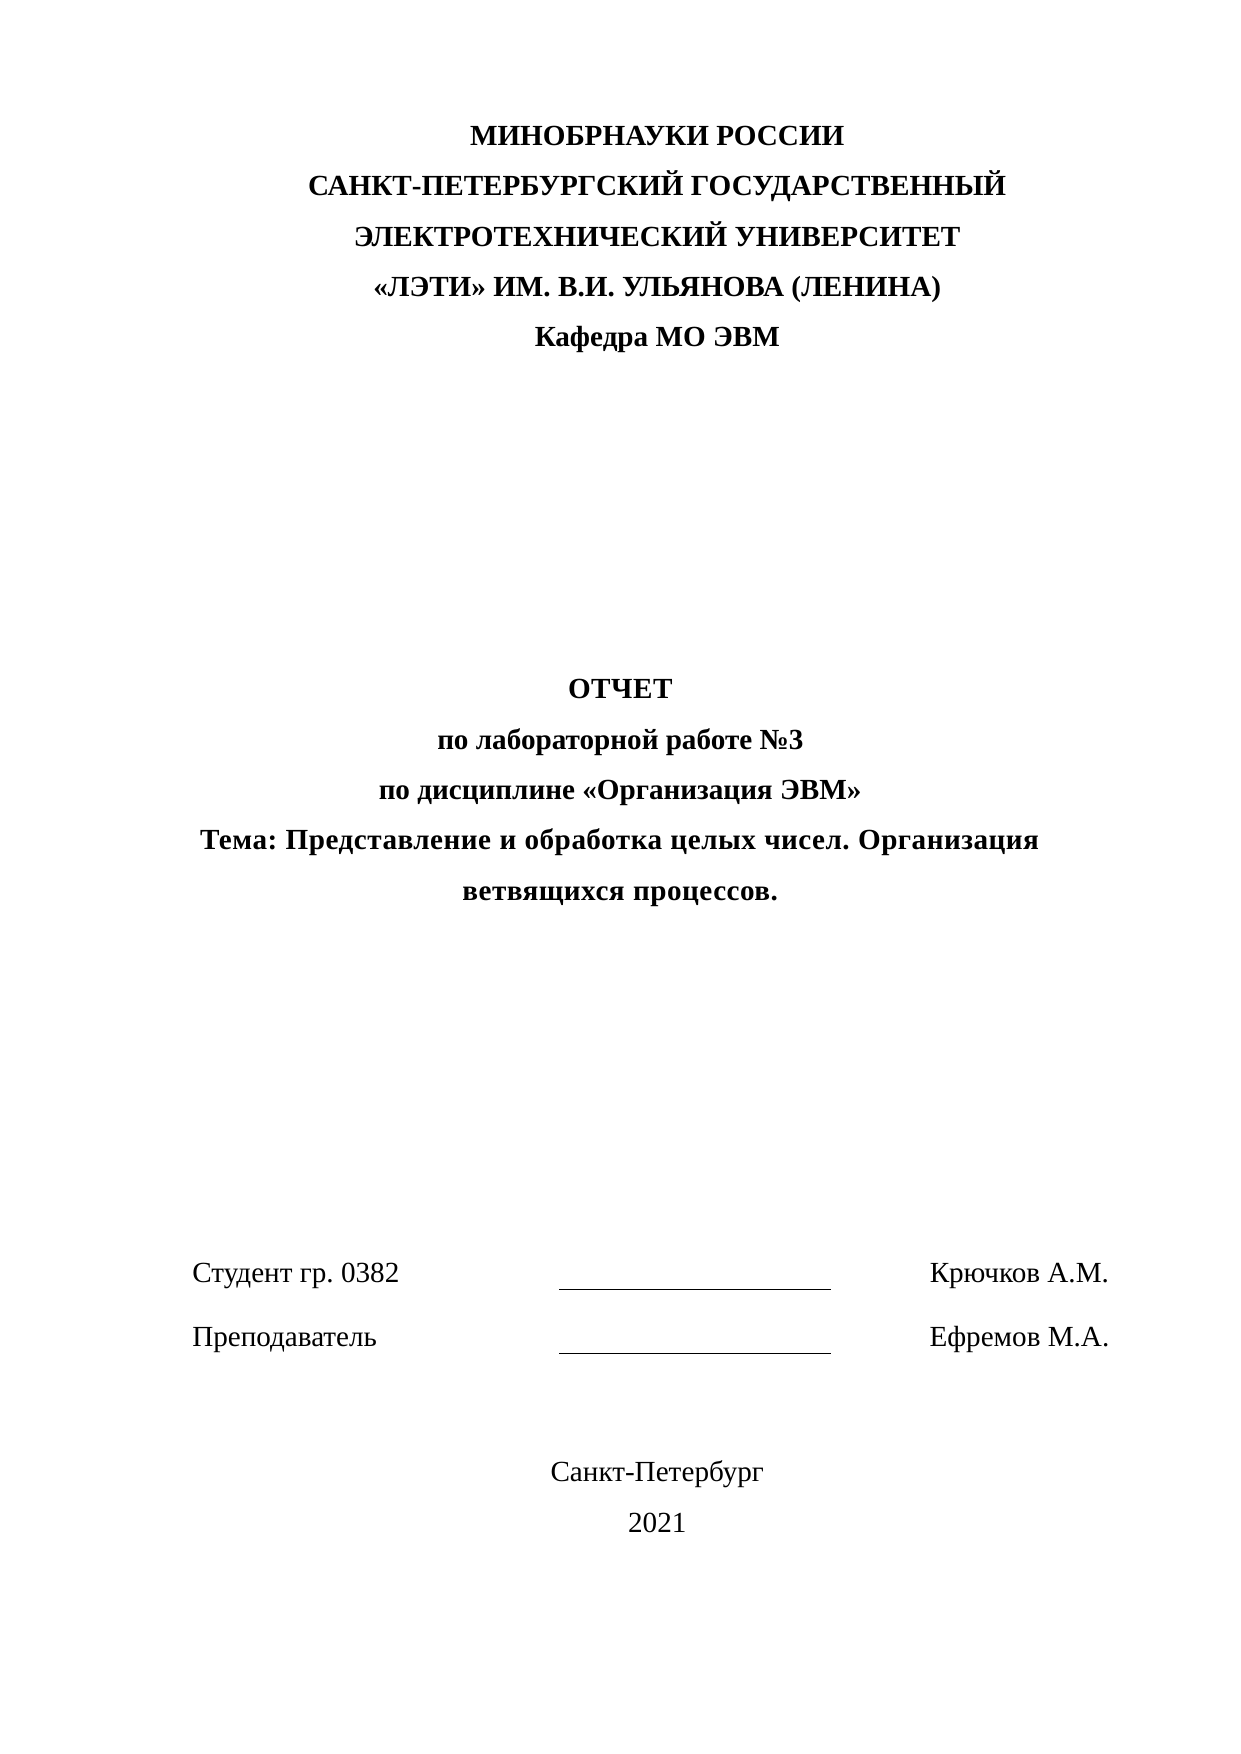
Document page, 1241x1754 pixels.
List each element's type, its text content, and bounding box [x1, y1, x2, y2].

text отчет [118, 672, 1122, 705]
table_header Крючков А.М. [831, 1225, 1133, 1289]
text Санкт-Петербург [118, 1454, 1122, 1488]
text «ЛЭТИ» им. В.И. Ульянова (Ленина) [118, 269, 1122, 303]
text ветвящихся процессов. [118, 873, 1122, 906]
text по дисциплине «Организация ЭВМ» [118, 772, 1122, 806]
table_cell [559, 1290, 831, 1353]
table_header [559, 1225, 831, 1289]
table_header Студент гр. 0382 [107, 1225, 559, 1289]
text МИНОБРНАУКИ РОССИИ [118, 118, 1122, 152]
text Кафедра МО ЭВМ [118, 319, 1122, 353]
text 2021 [118, 1505, 1122, 1538]
text Санкт-Петербургский государственный [118, 168, 1122, 202]
text по лабораторной работе №3 [118, 722, 1122, 755]
table_cell Ефремов М.А. [831, 1289, 1133, 1353]
text электротехнический университет [118, 219, 1122, 252]
text Тема: Представление и обработка целых чисел. Организация [118, 822, 1122, 856]
table_cell Преподаватель [107, 1289, 559, 1353]
